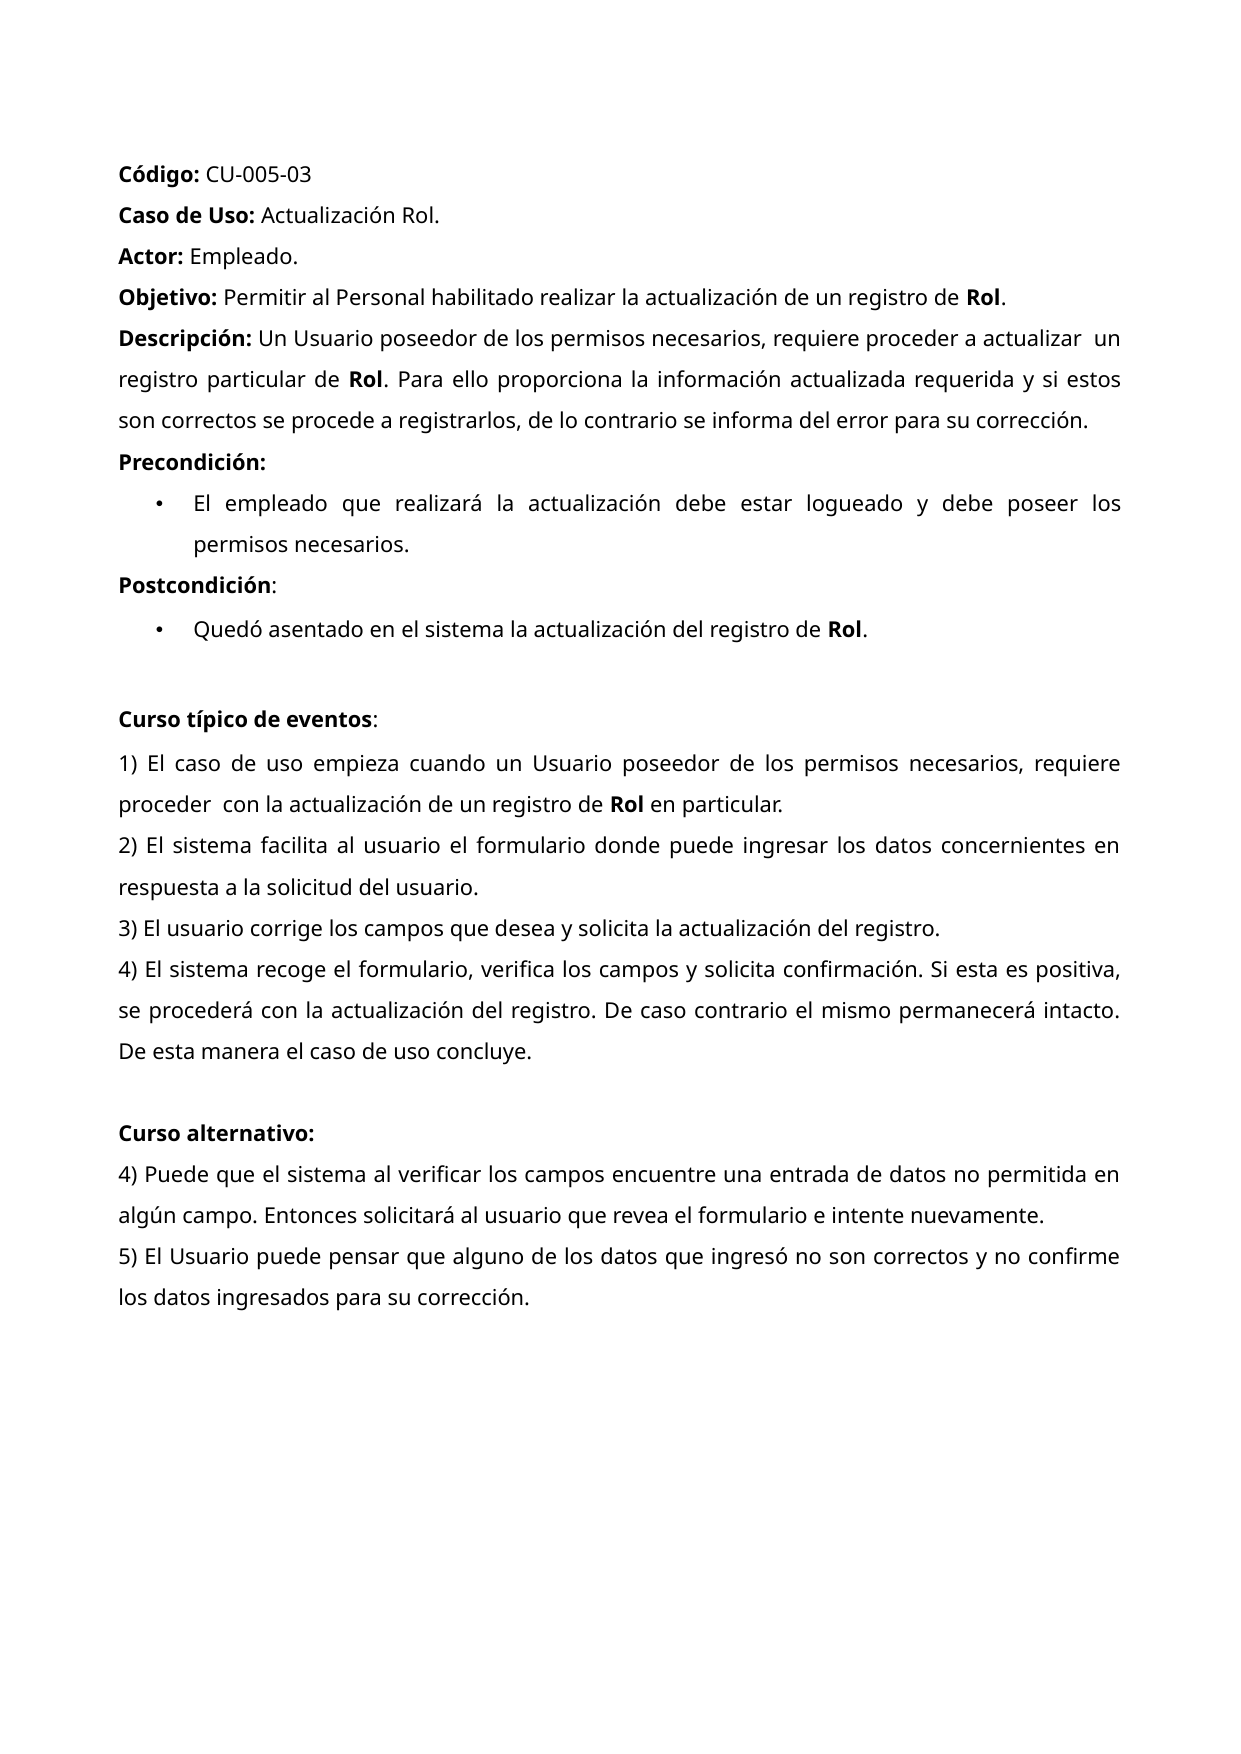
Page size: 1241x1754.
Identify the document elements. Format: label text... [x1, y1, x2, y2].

text 1) El caso de uso empieza cuando un Usuario poseedor de los permisos necesarios, requiere proceder con la actualización de un registro de Rol en particular. [118, 748, 1122, 819]
text Caso de Uso: Actualización Rol. [118, 200, 1122, 230]
list Quedó asentado en el sistema la actualización del registro de Rol. [156, 614, 1122, 644]
text 4) Puede que el sistema al verificar los campos encuentre una entrada de datos no permitida en algún campo. Entonces solicitará al usuario que revea el formulario e intente nuevamente. [118, 1159, 1122, 1229]
text Curso alternativo: [118, 1118, 1122, 1147]
list El empleado que realizará la actualización debe estar logueado y debe poseer los permisos necesarios. [156, 487, 1122, 558]
text 5) El Usuario puede pensar que alguno de los datos que ingresó no son correctos y no confirme los datos ingresados para su corrección. [118, 1241, 1122, 1312]
text Objetivo: Permitir al Personal habilitado realizar la actualización de un registro de Rol. [118, 282, 1122, 312]
text Precondición: [118, 446, 1122, 476]
text 4) El sistema recoge el formulario, verifica los campos y solicita confirmación. Si esta es positiva, se procederá con la actualización del registro. De caso contrario el mismo permanecerá intacto. De esta manera el caso de uso concluye. [118, 953, 1122, 1065]
text 2) El sistema facilita al usuario el formulario donde puede ingresar los datos concernientes en respuesta a la solicitud del usuario. [118, 830, 1122, 901]
text Código: CU-005-03 [118, 159, 1122, 189]
text Actor: Empleado. [118, 241, 1122, 271]
text 3) El usuario corrige los campos que desea y solicita la actualización del registro. [118, 912, 1122, 942]
text Postcondición: [118, 569, 1122, 599]
text Curso típico de eventos: [118, 704, 1122, 733]
text Descripción: Un Usuario poseedor de los permisos necesarios, requiere proceder a actualizar un registro particular de Rol. Para ello proporciona la información actualizada requerida y si estos son correctos se procede a registrarlos, de lo contrario se informa del error para su corrección. [118, 323, 1122, 435]
